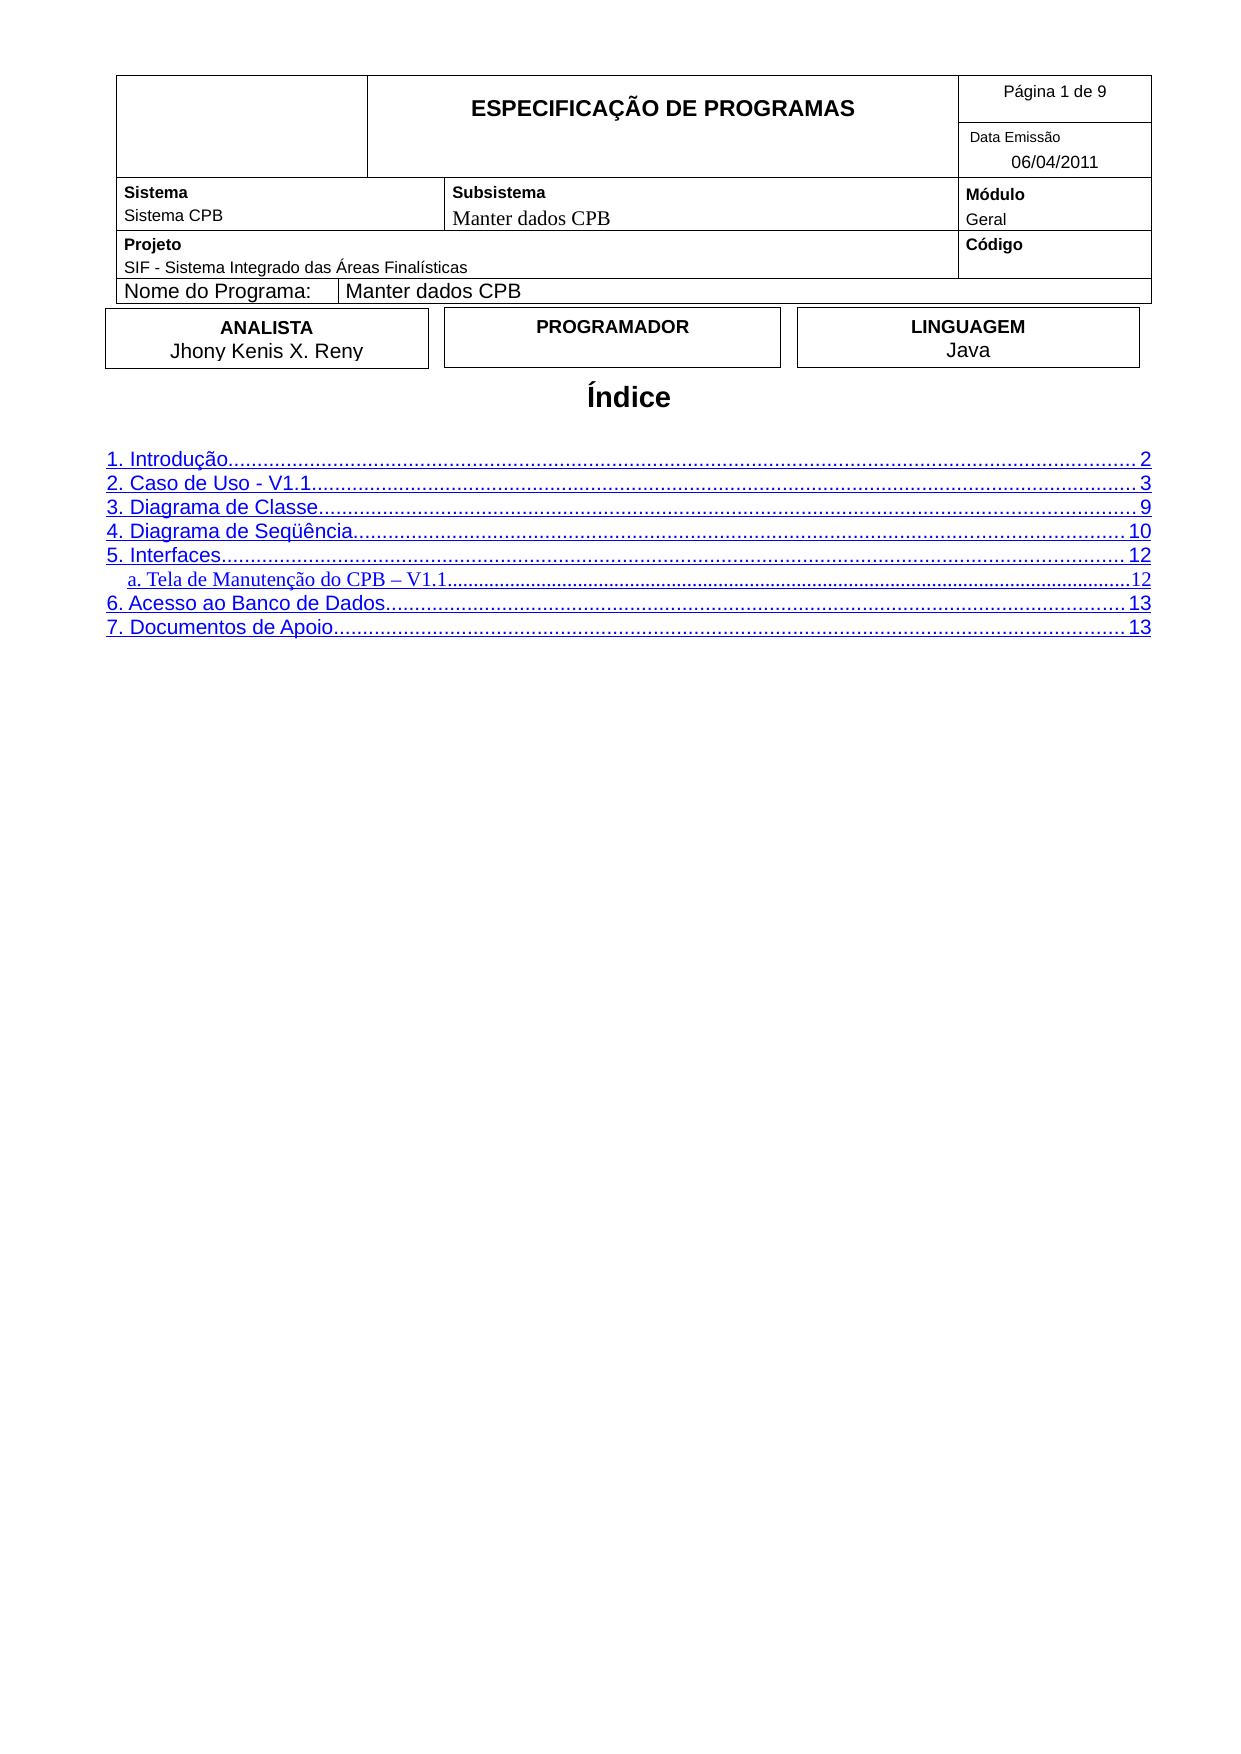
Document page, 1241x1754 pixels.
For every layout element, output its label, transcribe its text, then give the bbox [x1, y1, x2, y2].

text 6. Acesso ao Banco de Dados 13 [106, 591, 1151, 612]
text 1. Introdução 2 [106, 447, 1151, 468]
text 3. Diagrama de Classe 9 [106, 495, 1151, 516]
subtitle Índice [106, 380, 1151, 414]
text 7. Documentos de Apoio 13 [106, 615, 1151, 636]
text 5. Interfaces 12 [106, 543, 1151, 564]
text a. Tela de Manutenção do CPB – V1.1 12 [127, 567, 1151, 588]
text 2. Caso de Uso - V1.1 3 [106, 471, 1151, 492]
text 4. Diagrama de Seqüência 10 [106, 519, 1151, 540]
